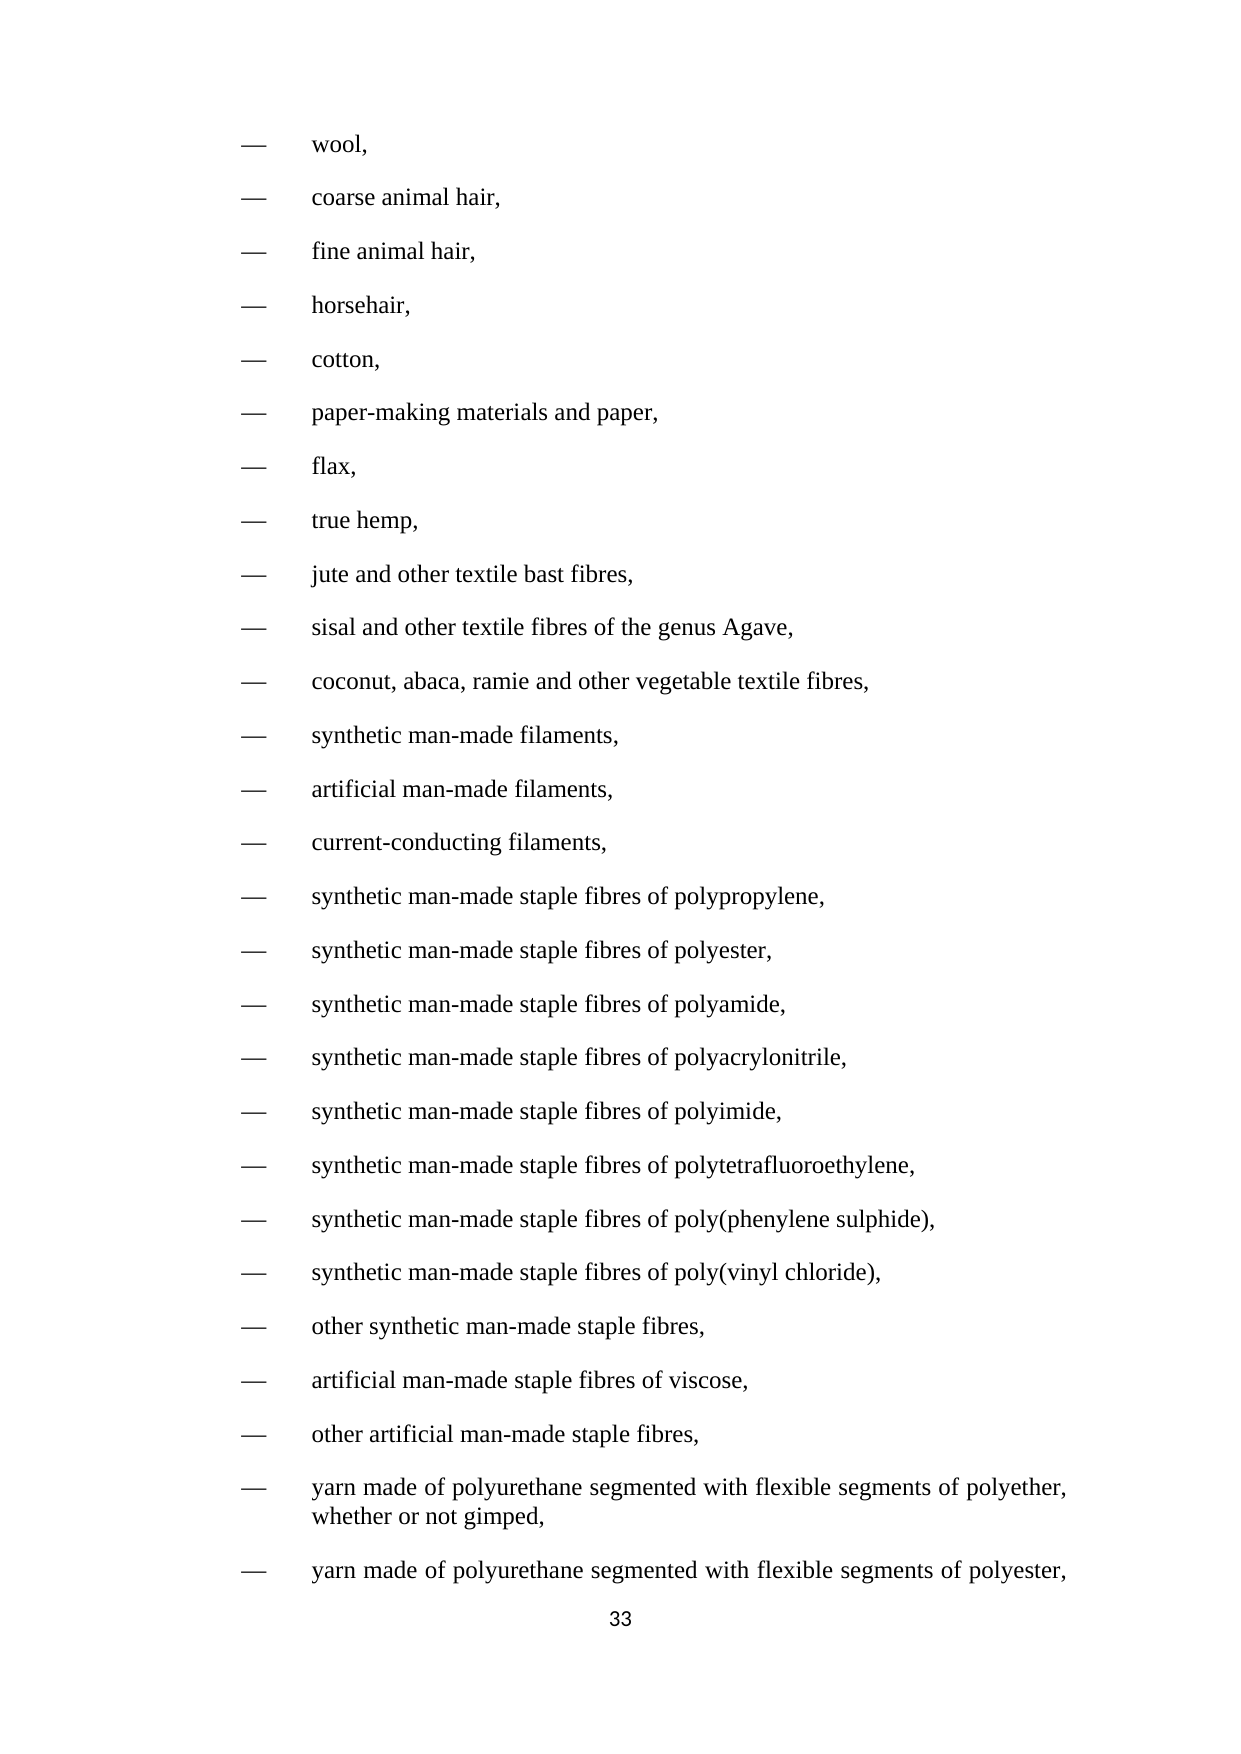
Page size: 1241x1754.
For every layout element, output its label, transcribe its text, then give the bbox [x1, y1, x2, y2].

table_cell paper-making materials and paper, [300, 398, 1079, 451]
table_header [230, 75, 300, 129]
table_cell — [230, 1419, 300, 1472]
table_cell — [230, 236, 300, 290]
table_cell — [230, 1150, 300, 1204]
table_cell — [230, 1258, 300, 1311]
table_cell synthetic man-made staple fibres of polyimide, [300, 1096, 1079, 1150]
table_cell coconut, abaca, ramie and other vegetable textile fibres, [300, 666, 1079, 720]
table_cell cotton, [300, 344, 1079, 397]
table_cell — [230, 881, 300, 935]
table_cell — [230, 1555, 300, 1584]
table_cell coarse animal hair, [300, 183, 1079, 236]
table_cell — [230, 344, 300, 397]
table_cell — [230, 559, 300, 612]
table_cell — [230, 1473, 300, 1555]
table_cell — [230, 1204, 300, 1257]
table_cell — [230, 1365, 300, 1419]
table_cell — [230, 183, 300, 236]
table_cell true hemp, [300, 505, 1079, 559]
table_cell [219, 75, 1090, 1584]
table_cell synthetic man-made staple fibres of polytetrafluoroethylene, [300, 1150, 1079, 1204]
table_cell flax, [300, 451, 1079, 505]
table_cell — [230, 505, 300, 559]
table_cell sisal and other textile fibres of the genus Agave, [300, 613, 1079, 666]
table_cell — [230, 1311, 300, 1365]
table_cell — [230, 666, 300, 720]
table_cell synthetic man-made staple fibres of polyester, [300, 935, 1079, 989]
table_cell — [230, 774, 300, 827]
table_cell — [230, 828, 300, 881]
table_cell artificial man-made filaments, [300, 774, 1079, 827]
table_cell synthetic man-made filaments, [300, 720, 1079, 774]
table_cell — [230, 989, 300, 1042]
table_cell artificial man-made staple fibres of viscose, [300, 1365, 1079, 1419]
table_cell — [230, 720, 300, 774]
table_cell synthetic man-made staple fibres of poly(vinyl chloride), [300, 1258, 1079, 1311]
table_cell horsehair, [300, 290, 1079, 344]
table_cell synthetic man-made staple fibres of polypropylene, [300, 881, 1079, 935]
table_cell yarn made of polyurethane segmented with flexible segments of polyester, [300, 1555, 1079, 1584]
table_cell synthetic man-made staple fibres of polyacrylonitrile, [300, 1043, 1079, 1096]
table_cell — [230, 1096, 300, 1150]
table_header [300, 75, 1079, 129]
table_cell wool, [300, 129, 1079, 182]
table_cell [150, 75, 218, 1584]
table_cell — [230, 935, 300, 989]
table_cell yarn made of polyurethane segmented with flexible segments of polyether, whether or not gimped, [300, 1473, 1079, 1555]
table_cell other artificial man-made staple fibres, [300, 1419, 1079, 1472]
table_cell — [230, 613, 300, 666]
table_cell current-conducting filaments, [300, 828, 1079, 881]
table_cell — [230, 290, 300, 344]
table_cell — [230, 398, 300, 451]
table_cell other synthetic man-made staple fibres, [300, 1311, 1079, 1365]
table_cell jute and other textile bast fibres, [300, 559, 1079, 612]
table_cell — [230, 451, 300, 505]
table_cell — [230, 129, 300, 182]
table_cell fine animal hair, [300, 236, 1079, 290]
table_cell — [230, 1043, 300, 1096]
table_cell synthetic man-made staple fibres of polyamide, [300, 989, 1079, 1042]
table_cell synthetic man-made staple fibres of poly(phenylene sulphide), [300, 1204, 1079, 1257]
